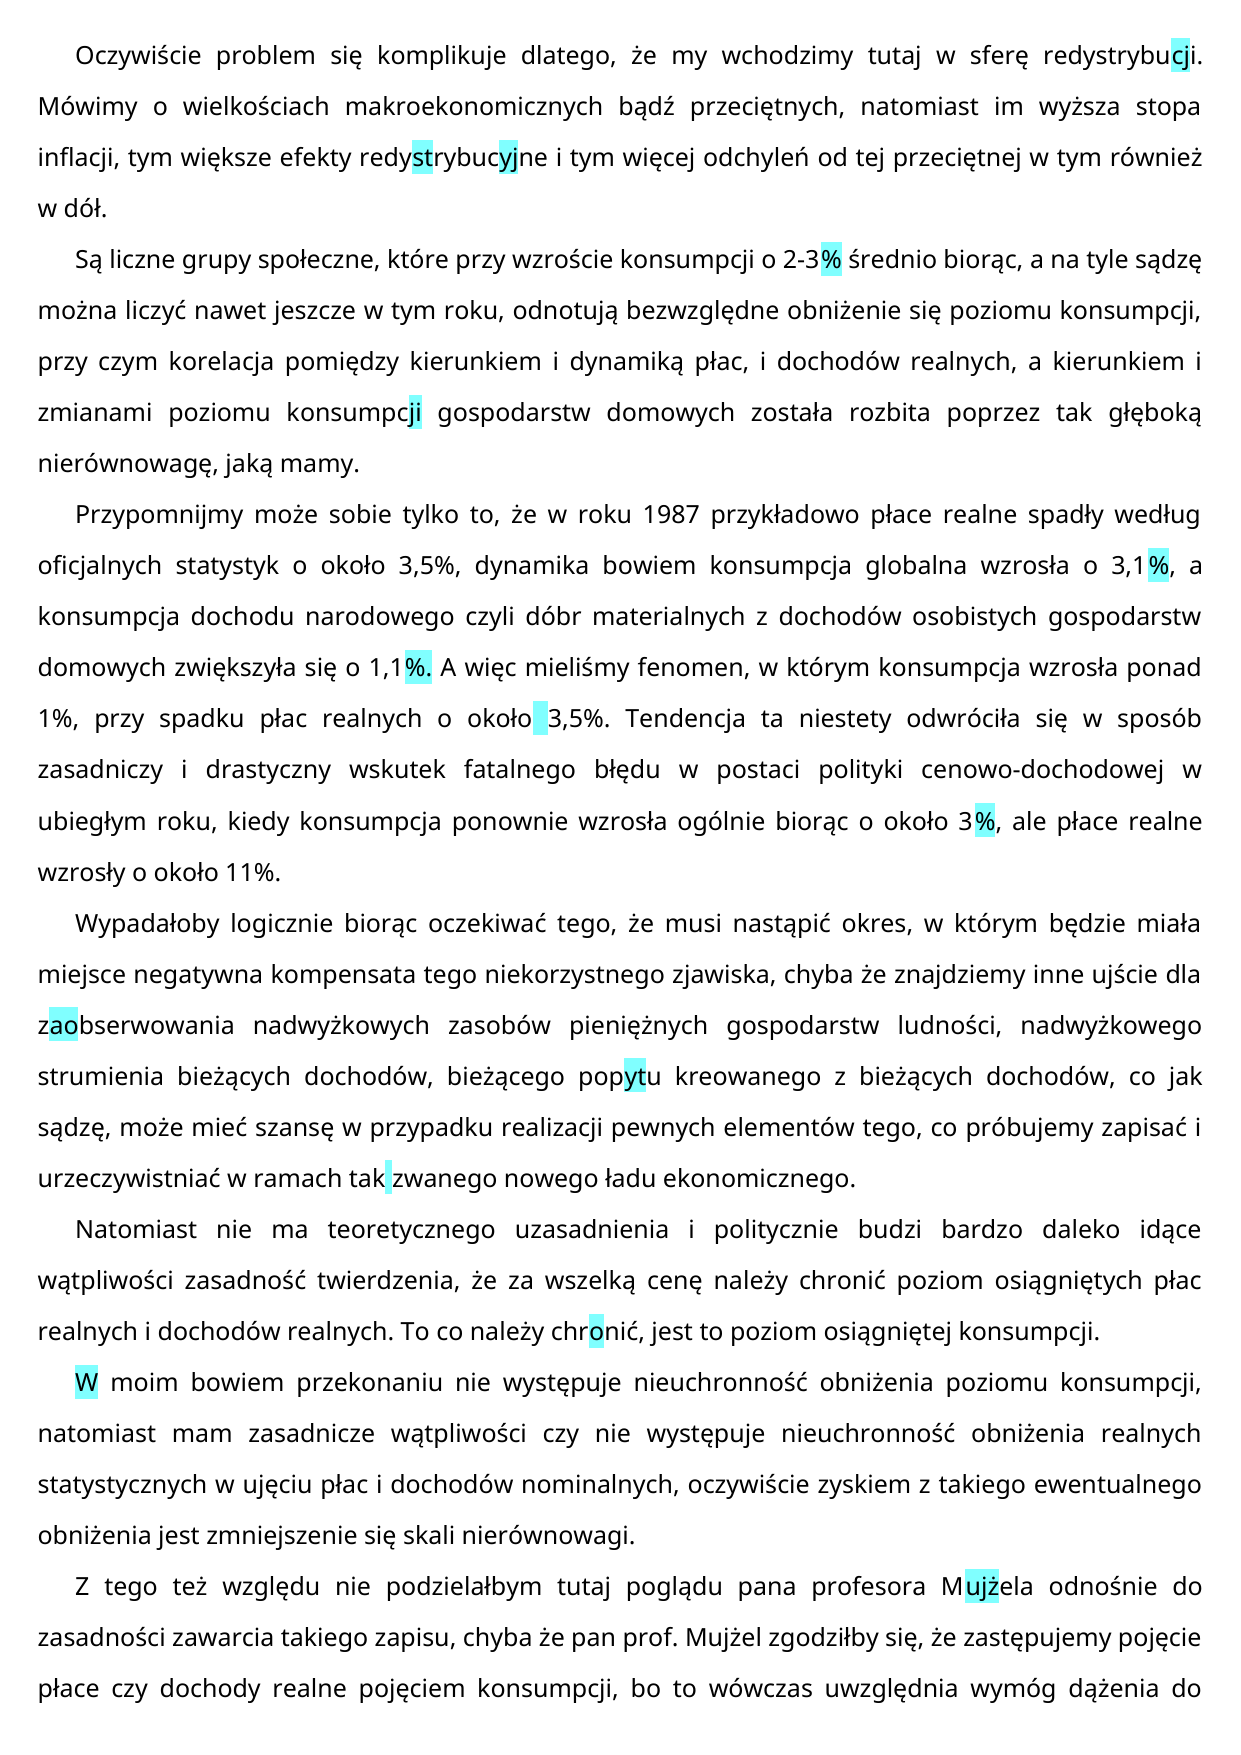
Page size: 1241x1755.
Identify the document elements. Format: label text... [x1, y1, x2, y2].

text W moim bowiem przekonaniu nie występuje nieuchronność obniżenia poziomu konsumpcji, natomiast mam zasadnicze wątpliwości czy nie występuje nieuchronność obniżenia realnych statystycznych w ujęciu płac i dochodów nominalnych, oczywiście zyskiem z takiego ewentualnego obniżenia jest zmniejszenie się skali nierównowagi. [37, 1364, 1203, 1552]
text Wypadałoby logicznie biorąc oczekiwać tego, że musi nastąpić okres, w którym będzie miała miejsce negatywna kompensata tego niekorzystnego zjawiska, chyba że znajdziemy inne ujście dla zaobserwowania nadwyżkowych zasobów pieniężnych gospodarstw ludności, nadwyżkowego strumienia bieżących dochodów, bieżącego popytu kreowanego z bieżących dochodów, co jak sądzę, może mieć szansę w przypadku realizacji pewnych elementów tego, co próbujemy zapisać i urzeczywistniać w ramach tak zwanego nowego ładu ekonomicznego. [37, 905, 1203, 1194]
text Z tego też względu nie podzielałbym tutaj poglądu pana profesora Mujżela odnośnie do zasadności zawarcia takiego zapisu, chyba że pan prof. Mujżel zgodziłby się, że zastępujemy pojęcie płace czy dochody realne pojęciem konsumpcji, bo to wówczas uwzględnia wymóg dążenia do [37, 1569, 1203, 1705]
text Oczywiście problem się komplikuje dlatego, że my wchodzimy tutaj w sferę redystrybucji. Mówimy o wielkościach makroekonomicznych bądź przeciętnych, natomiast im wyższa stopa inflacji, tym większe efekty redystrybucyjne i tym więcej odchyleń od tej przeciętnej w tym również w dół. [37, 37, 1203, 225]
text Przypomnijmy może sobie tylko to, że w roku 1987 przykładowo płace realne spadły według oficjalnych statystyk o około 3,5%, dynamika bowiem konsumpcja globalna wzrosła o 3,1%, a konsumpcja dochodu narodowego czyli dóbr materialnych z dochodów osobistych gospodarstw domowych zwiększyła się o 1,1%. A więc mieliśmy fenomen, w którym konsumpcja wzrosła ponad 1%, przy spadku płac realnych o około 3,5%. Tendencja ta niestety odwróciła się w sposób zasadniczy i drastyczny wskutek fatalnego błędu w postaci polityki cenowo-dochodowej w ubiegłym roku, kiedy konsumpcja ponownie wzrosła ogólnie biorąc o około 3%, ale płace realne wzrosły o około 11%. [37, 497, 1203, 888]
text Są liczne grupy społeczne, które przy wzroście konsumpcji o 2-3% średnio biorąc, a na tyle sądzę można liczyć nawet jeszcze w tym roku, odnotują bezwzględne obniżenie się poziomu konsumpcji, przy czym korelacja pomiędzy kierunkiem i dynamiką płac, i dochodów realnych, a kierunkiem i zmianami poziomu konsumpcji gospodarstw domowych została rozbita poprzez tak głęboką nierównowagę, jaką mamy. [37, 242, 1203, 480]
text Natomiast nie ma teoretycznego uzasadnienia i politycznie budzi bardzo daleko idące wątpliwości zasadność twierdzenia, że za wszelką cenę należy chronić poziom osiągniętych płac realnych i dochodów realnych. To co należy chronić, jest to poziom osiągniętej konsumpcji. [37, 1211, 1203, 1348]
